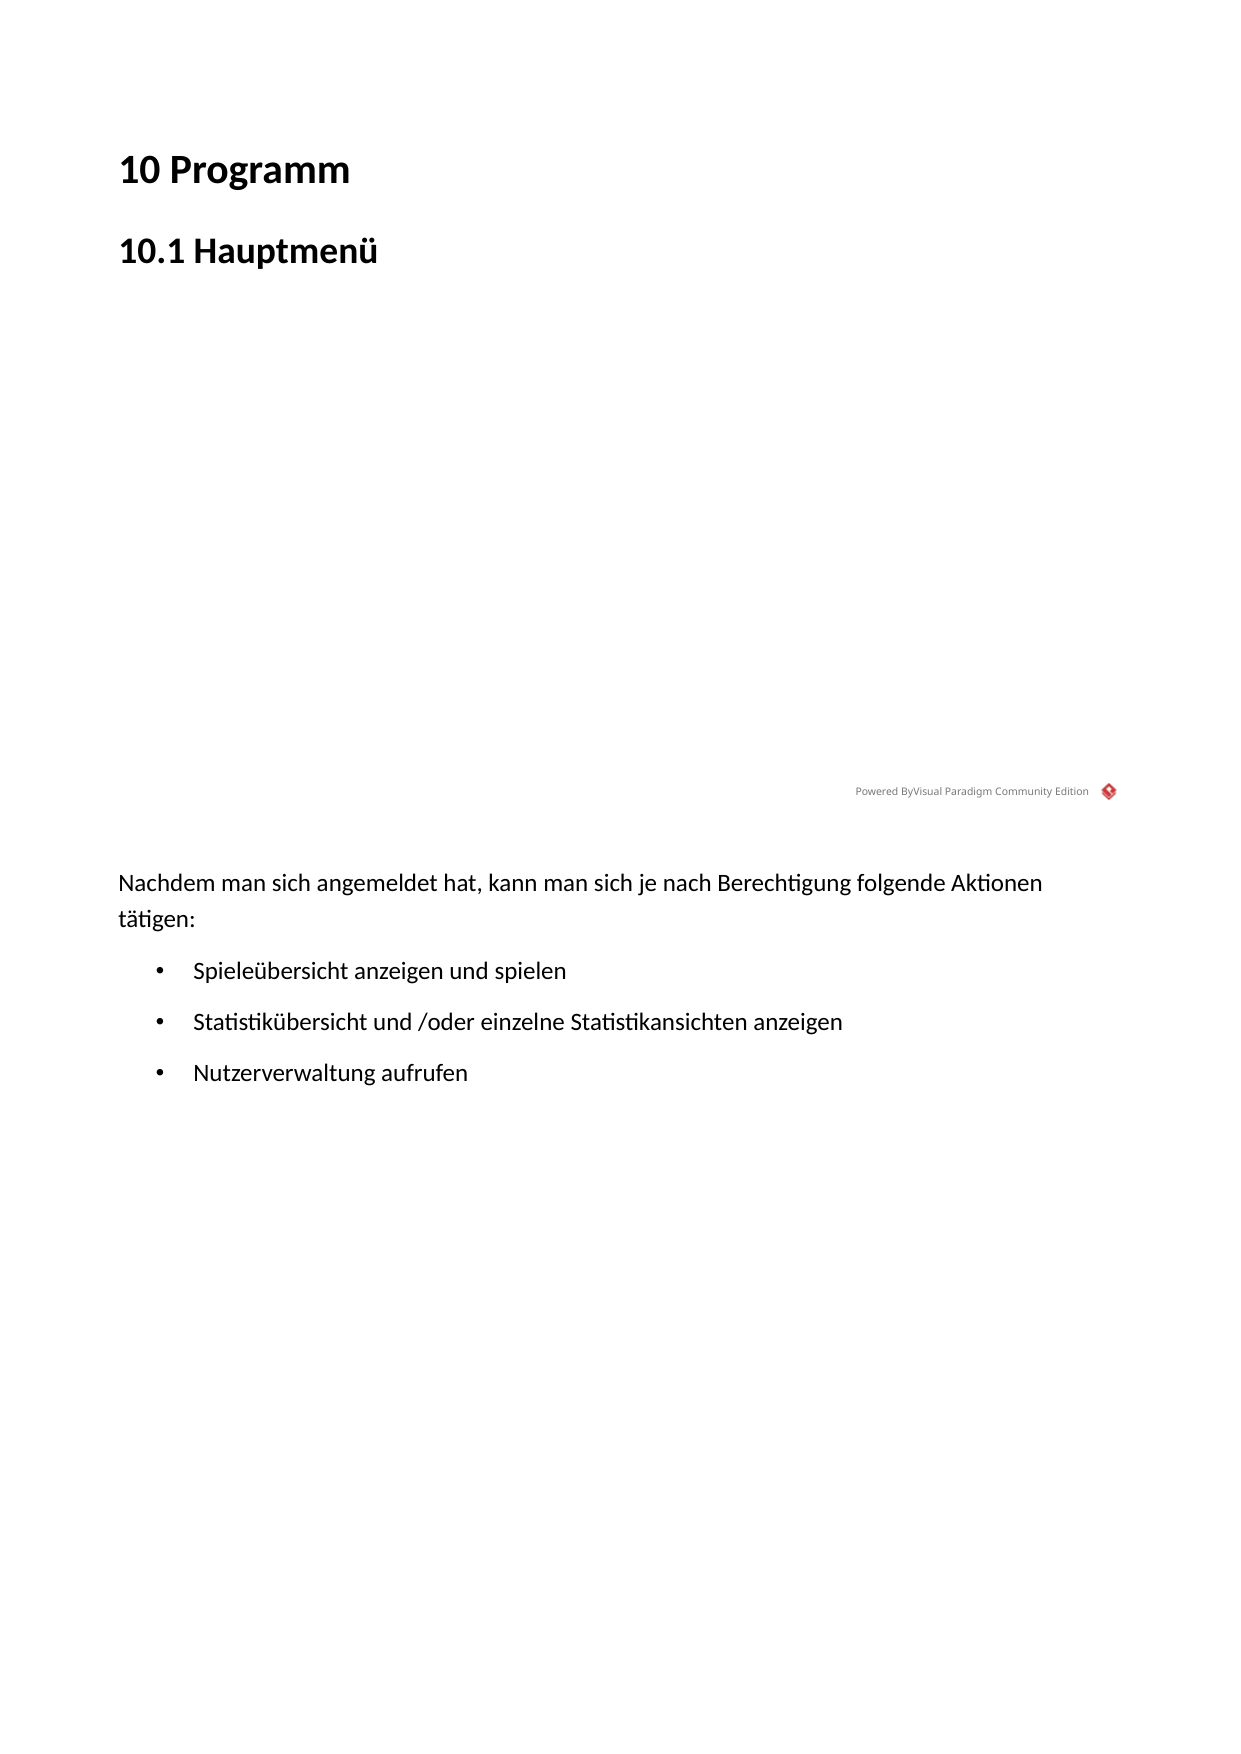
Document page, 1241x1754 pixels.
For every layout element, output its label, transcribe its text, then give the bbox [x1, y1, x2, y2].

subtitle 10 Programm [118, 143, 1122, 194]
list Nutzerverwaltung aufrufen [156, 1057, 1122, 1088]
list Spieleübersicht anzeigen und spielen [156, 955, 1122, 985]
subtitle 10.1 Hauptmenü [118, 227, 1122, 273]
list Statistikübersicht und /oder einzelne Statistikansichten anzeigen [156, 1006, 1122, 1036]
text Nachdem man sich angemeldet hat, kann man sich je nach Berechtigung folgende Aktionen tätigen: [118, 867, 1122, 934]
